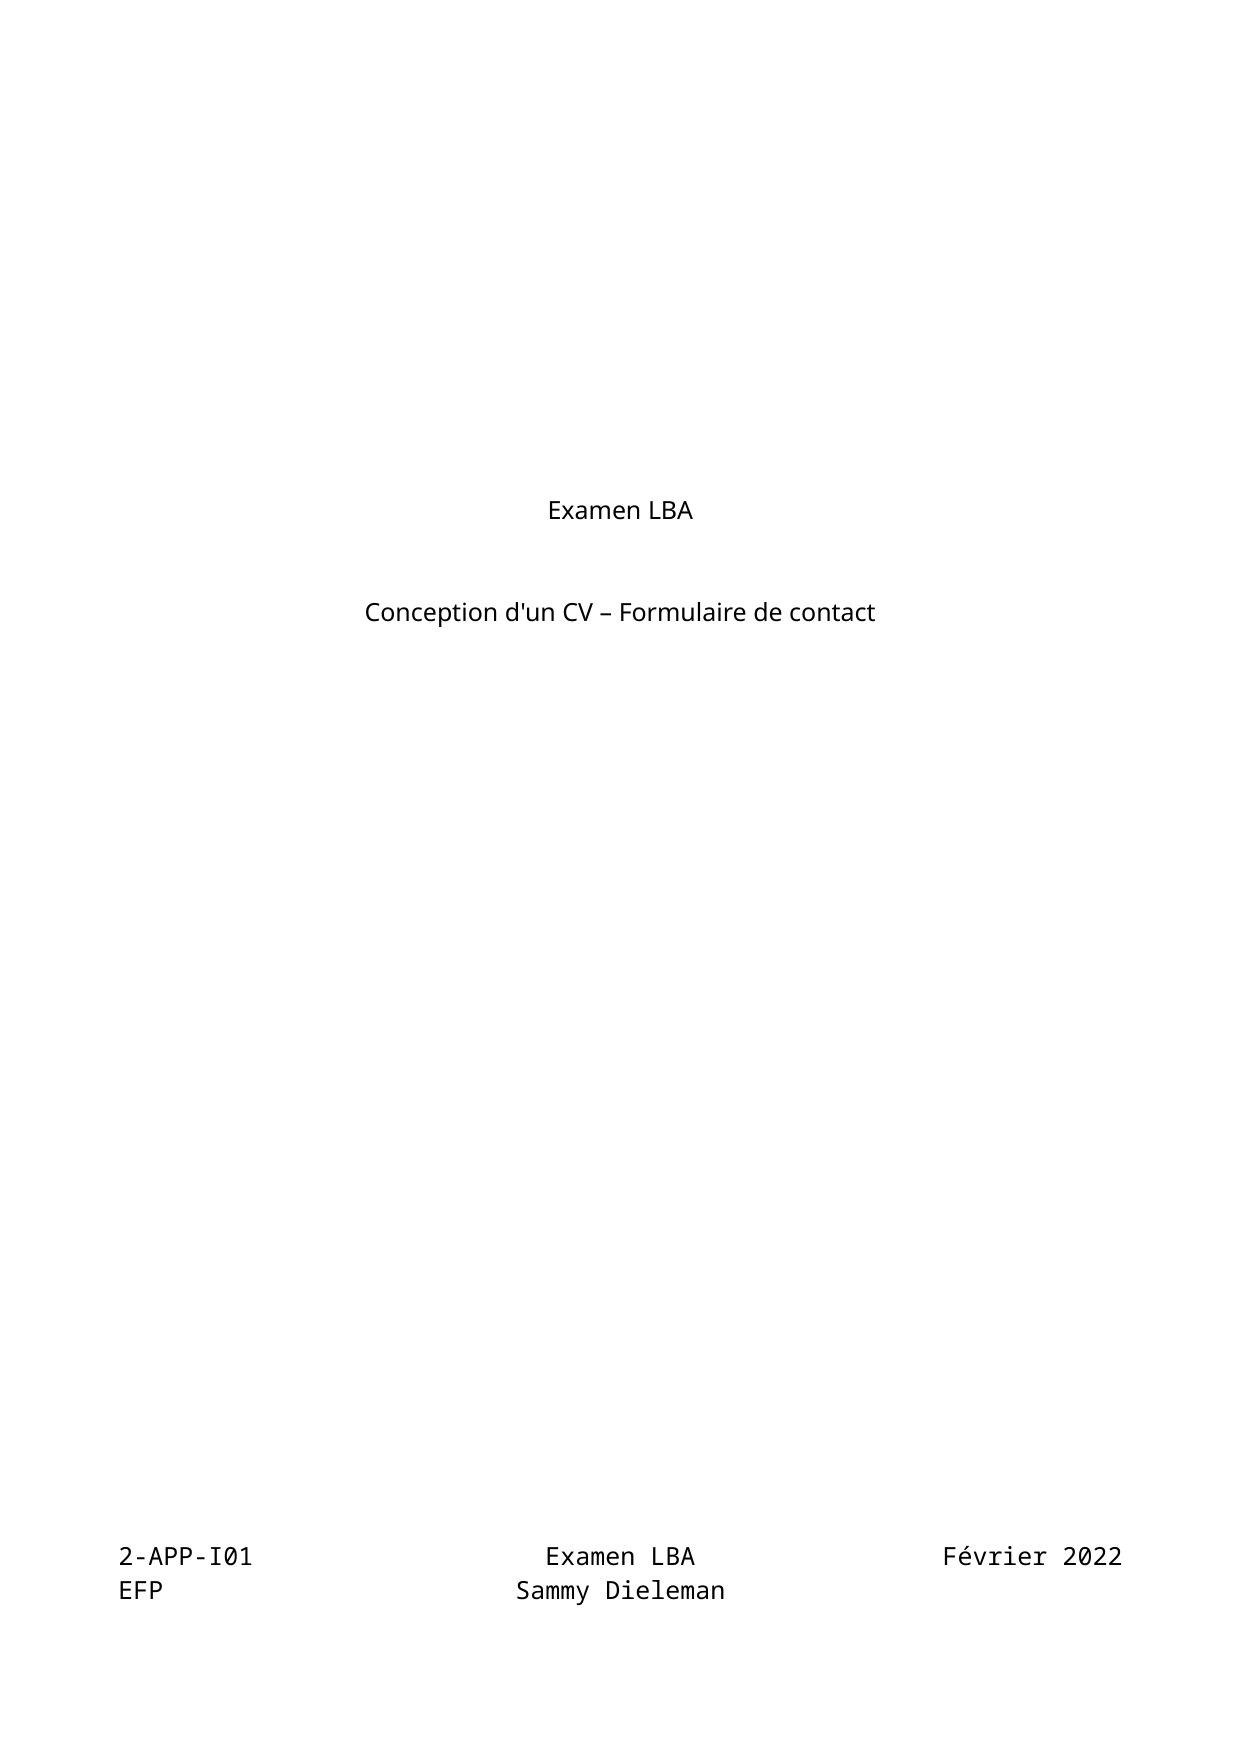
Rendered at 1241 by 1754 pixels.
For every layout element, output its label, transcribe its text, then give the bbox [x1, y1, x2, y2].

text Examen LBA [118, 493, 1122, 527]
text Conception d'un CV – Formulaire de contact [118, 595, 1122, 629]
